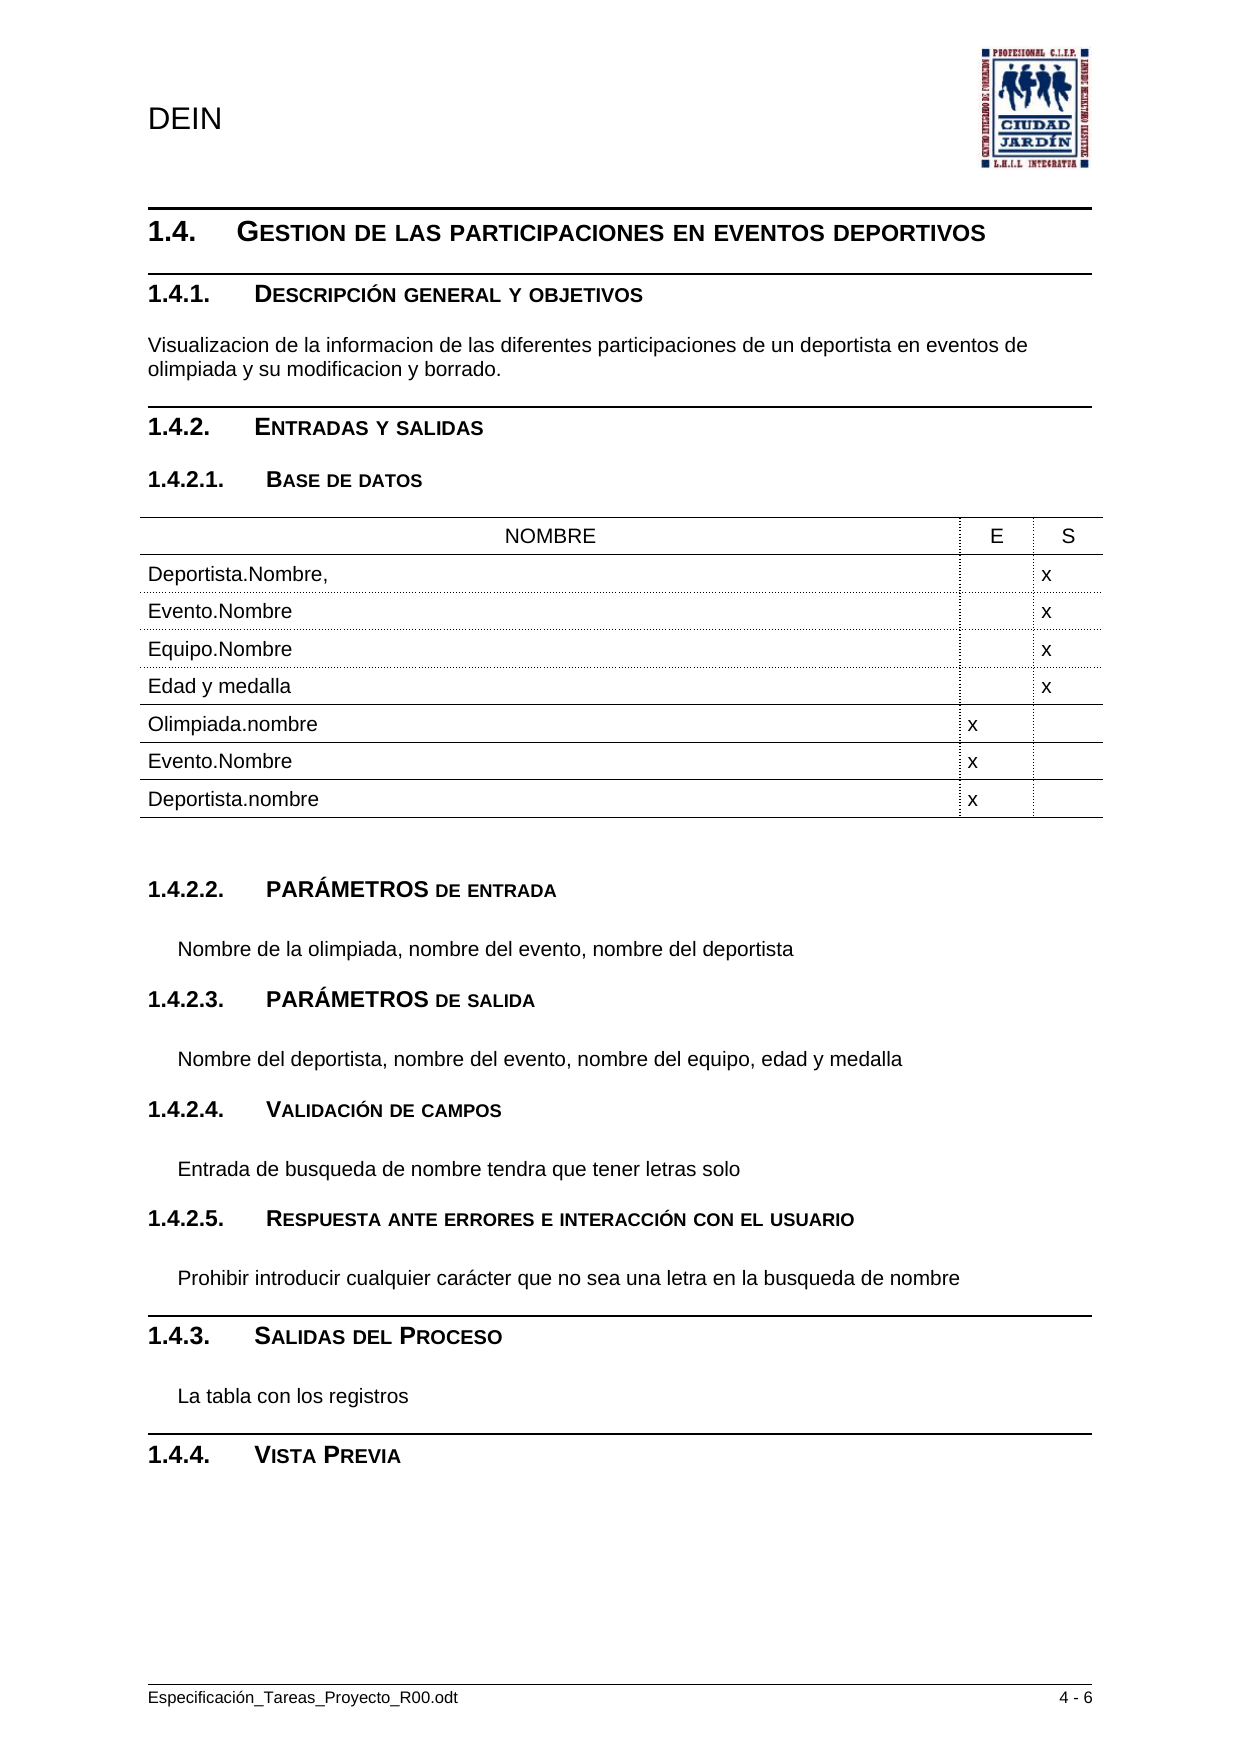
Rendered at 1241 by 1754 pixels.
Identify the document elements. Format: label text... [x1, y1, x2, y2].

list PARÁMETROS de entrada [148, 876, 1092, 903]
table_cell x [1034, 667, 1103, 704]
table_cell x [1034, 555, 1103, 592]
list Validación de campos [148, 1096, 1092, 1122]
table_cell [960, 667, 1034, 704]
table_cell [960, 592, 1034, 629]
list Vista Previa [148, 1435, 1092, 1468]
table_cell [960, 555, 1034, 592]
table_cell Edad y medalla [140, 667, 960, 704]
list Descripción general y objetivos [148, 275, 1092, 308]
table_header E [960, 518, 1034, 554]
list Salidas del Proceso [148, 1317, 1092, 1350]
table_cell Olimpiada.nombre [140, 705, 960, 742]
table_cell [960, 629, 1034, 667]
table_header S [1034, 518, 1103, 554]
picture [978, 46, 1093, 170]
text Prohibir introducir cualquier carácter que no sea una letra en la busqueda de nombre [177, 1257, 1092, 1290]
text Visualizacion de la informacion de las diferentes participaciones de un deportista en eventos de olimpiada y su modificacion y borrado. [148, 333, 1092, 381]
list Gestion de las participaciones en eventos deportivos [148, 210, 1092, 248]
table_cell x [960, 743, 1034, 779]
list PARÁMETROS de salida [148, 986, 1092, 1012]
table_cell x [1034, 629, 1103, 667]
table_cell x [1034, 592, 1103, 629]
list Respuesta ante errores e interacción con el usuario [148, 1205, 1092, 1232]
table_cell Deportista.Nombre, [140, 555, 960, 592]
table_cell [1034, 705, 1103, 742]
table_cell [1034, 780, 1103, 817]
text Nombre del deportista, nombre del evento, nombre del equipo, edad y medalla [177, 1037, 1092, 1071]
table_cell Evento.Nombre [140, 592, 960, 629]
text La tabla con los registros [177, 1375, 1092, 1408]
table_cell x [960, 705, 1034, 742]
list Base de datos [148, 466, 1092, 492]
table_cell Equipo.Nombre [140, 629, 960, 667]
text Entrada de busqueda de nombre tendra que tener letras solo [177, 1147, 1092, 1180]
text Nombre de la olimpiada, nombre del evento, nombre del deportista [177, 928, 1092, 961]
table_cell x [960, 780, 1034, 817]
table_header Nombre [140, 518, 960, 554]
table_cell Deportista.nombre [140, 780, 960, 817]
list Entradas y salidas [148, 408, 1092, 441]
table_cell [1034, 743, 1103, 779]
table_cell Evento.Nombre [140, 743, 960, 779]
